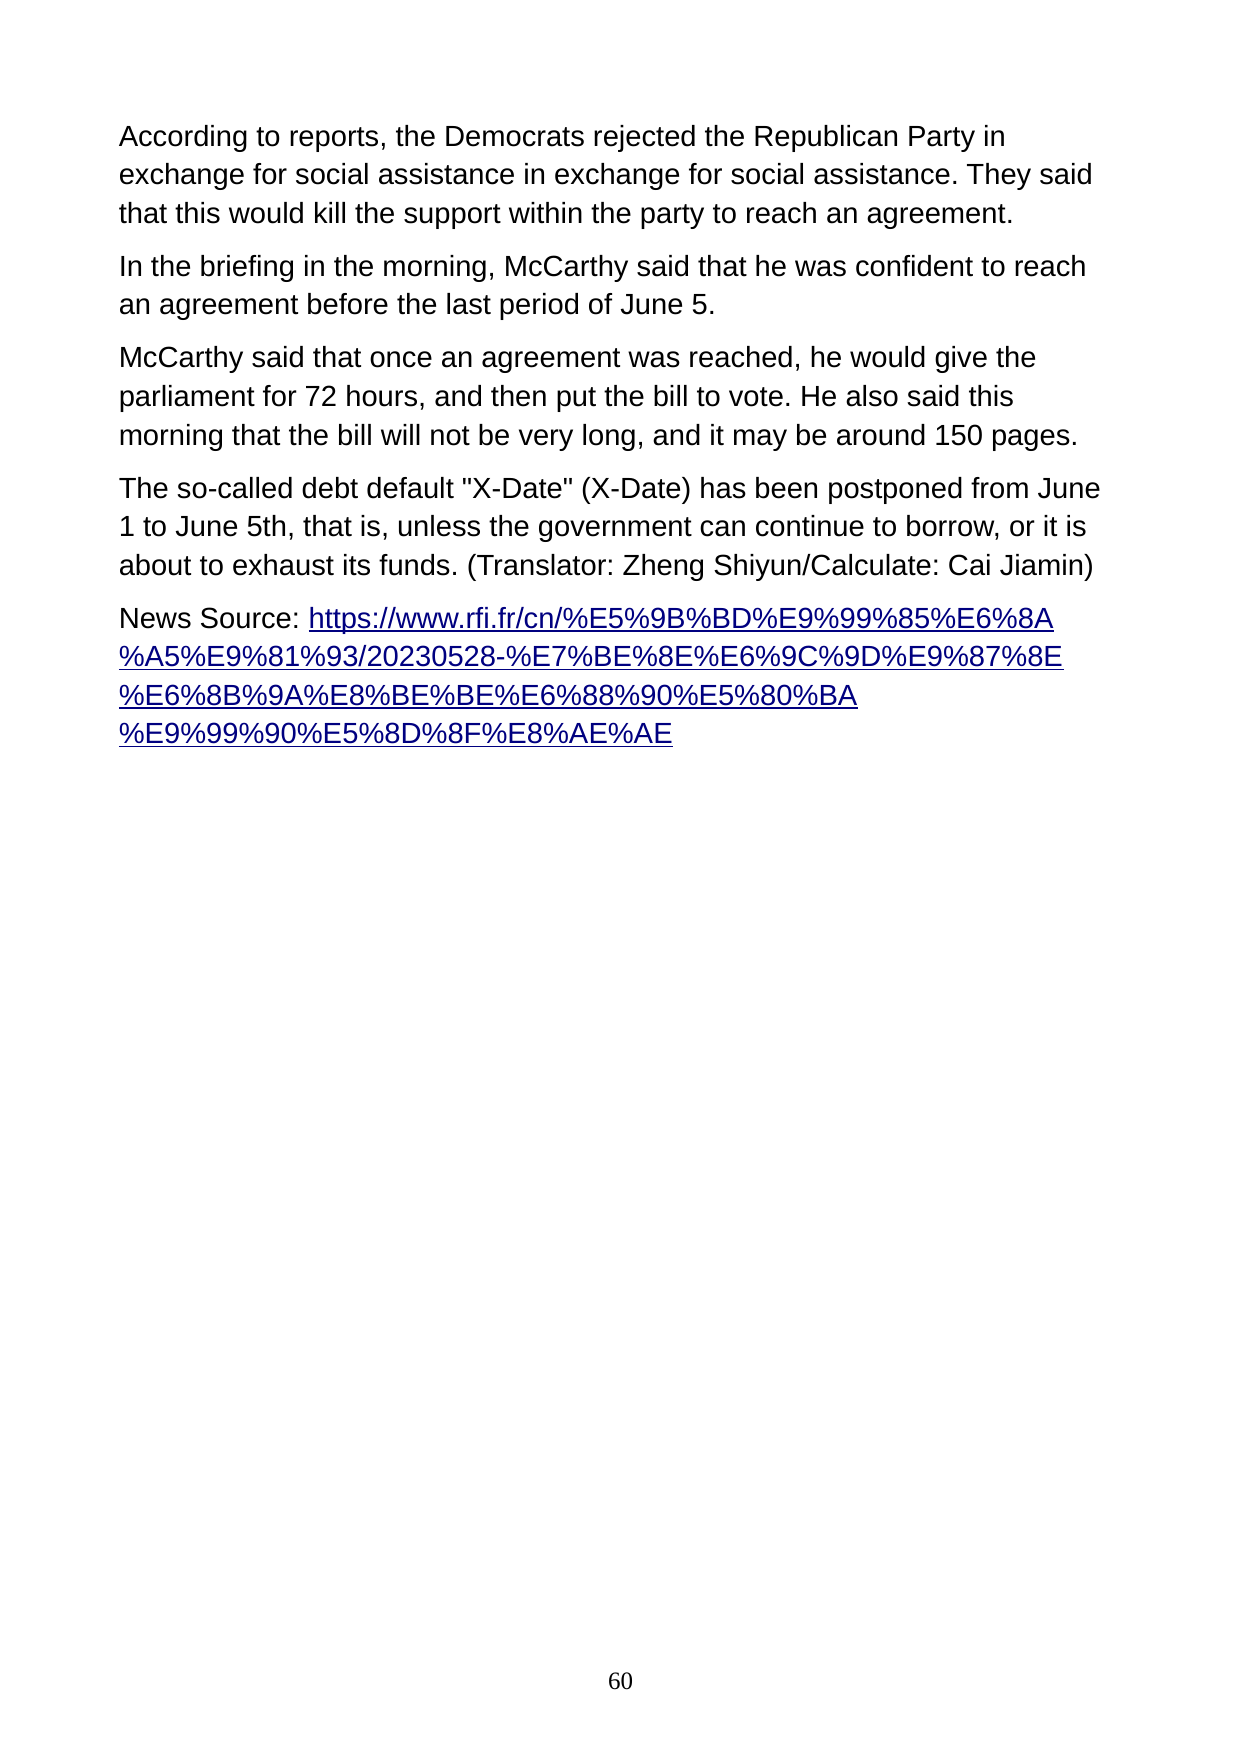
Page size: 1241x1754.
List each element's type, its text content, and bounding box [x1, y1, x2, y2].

text McCarthy said that once an agreement was reached, he would give the parliament for 72 hours, and then put the bill to vote. He also said this morning that the bill will not be very long, and it may be around 150 pages. [118, 340, 1122, 451]
text News Source: https://www.rfi.fr/cn/%E5%9B%BD%E9%99%85%E6%8A%A5%E9%81%93/20230528-%E7%BE%8E%E6%9C%9D%E9%87%8E%E6%8B%9A%E8%BE%BE%E6%88%90%E5%80%BA%E9%99%90%E5%8D%8F%E8%AE%AE [118, 601, 1122, 750]
text According to reports, the Democrats rejected the Republican Party in exchange for social assistance in exchange for social assistance. They said that this would kill the support within the party to reach an agreement. [118, 118, 1122, 229]
text The so-called debt default "X-Date" (X-Date) has been postponed from June 1 to June 5th, that is, unless the government can continue to borrow, or it is about to exhaust its funds. (Translator: Zheng Shiyun/Calculate: Cai Jiamin) [118, 471, 1122, 581]
text In the briefing in the morning, McCarthy said that he was confident to reach an agreement before the last period of June 5. [118, 249, 1122, 321]
